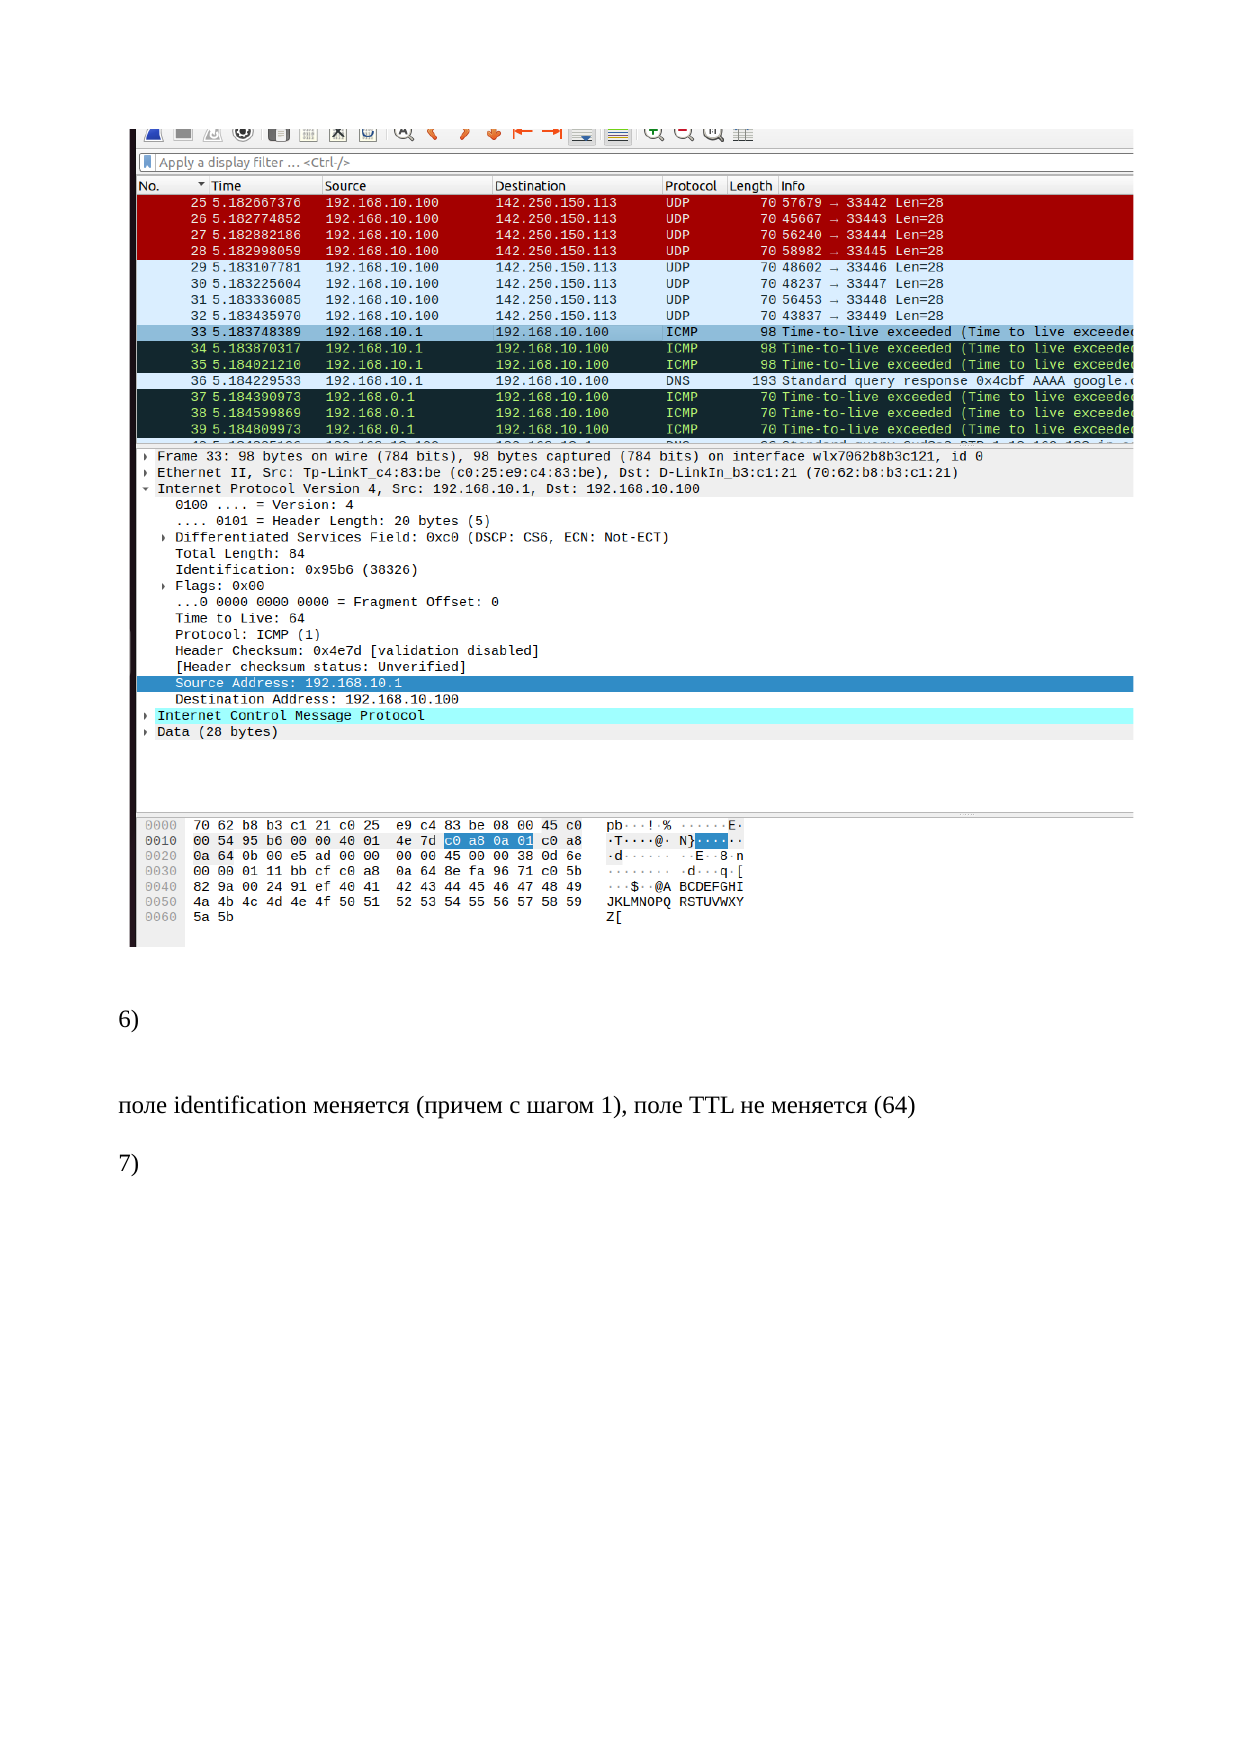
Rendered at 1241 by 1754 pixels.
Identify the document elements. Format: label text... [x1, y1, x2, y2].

text 7) [118, 1148, 1122, 1177]
picture [129, 129, 1134, 947]
text поле identification меняется (причем с шагом 1), поле TTL не меняется (64) [118, 1091, 1122, 1119]
text 6) [118, 1004, 1122, 1033]
